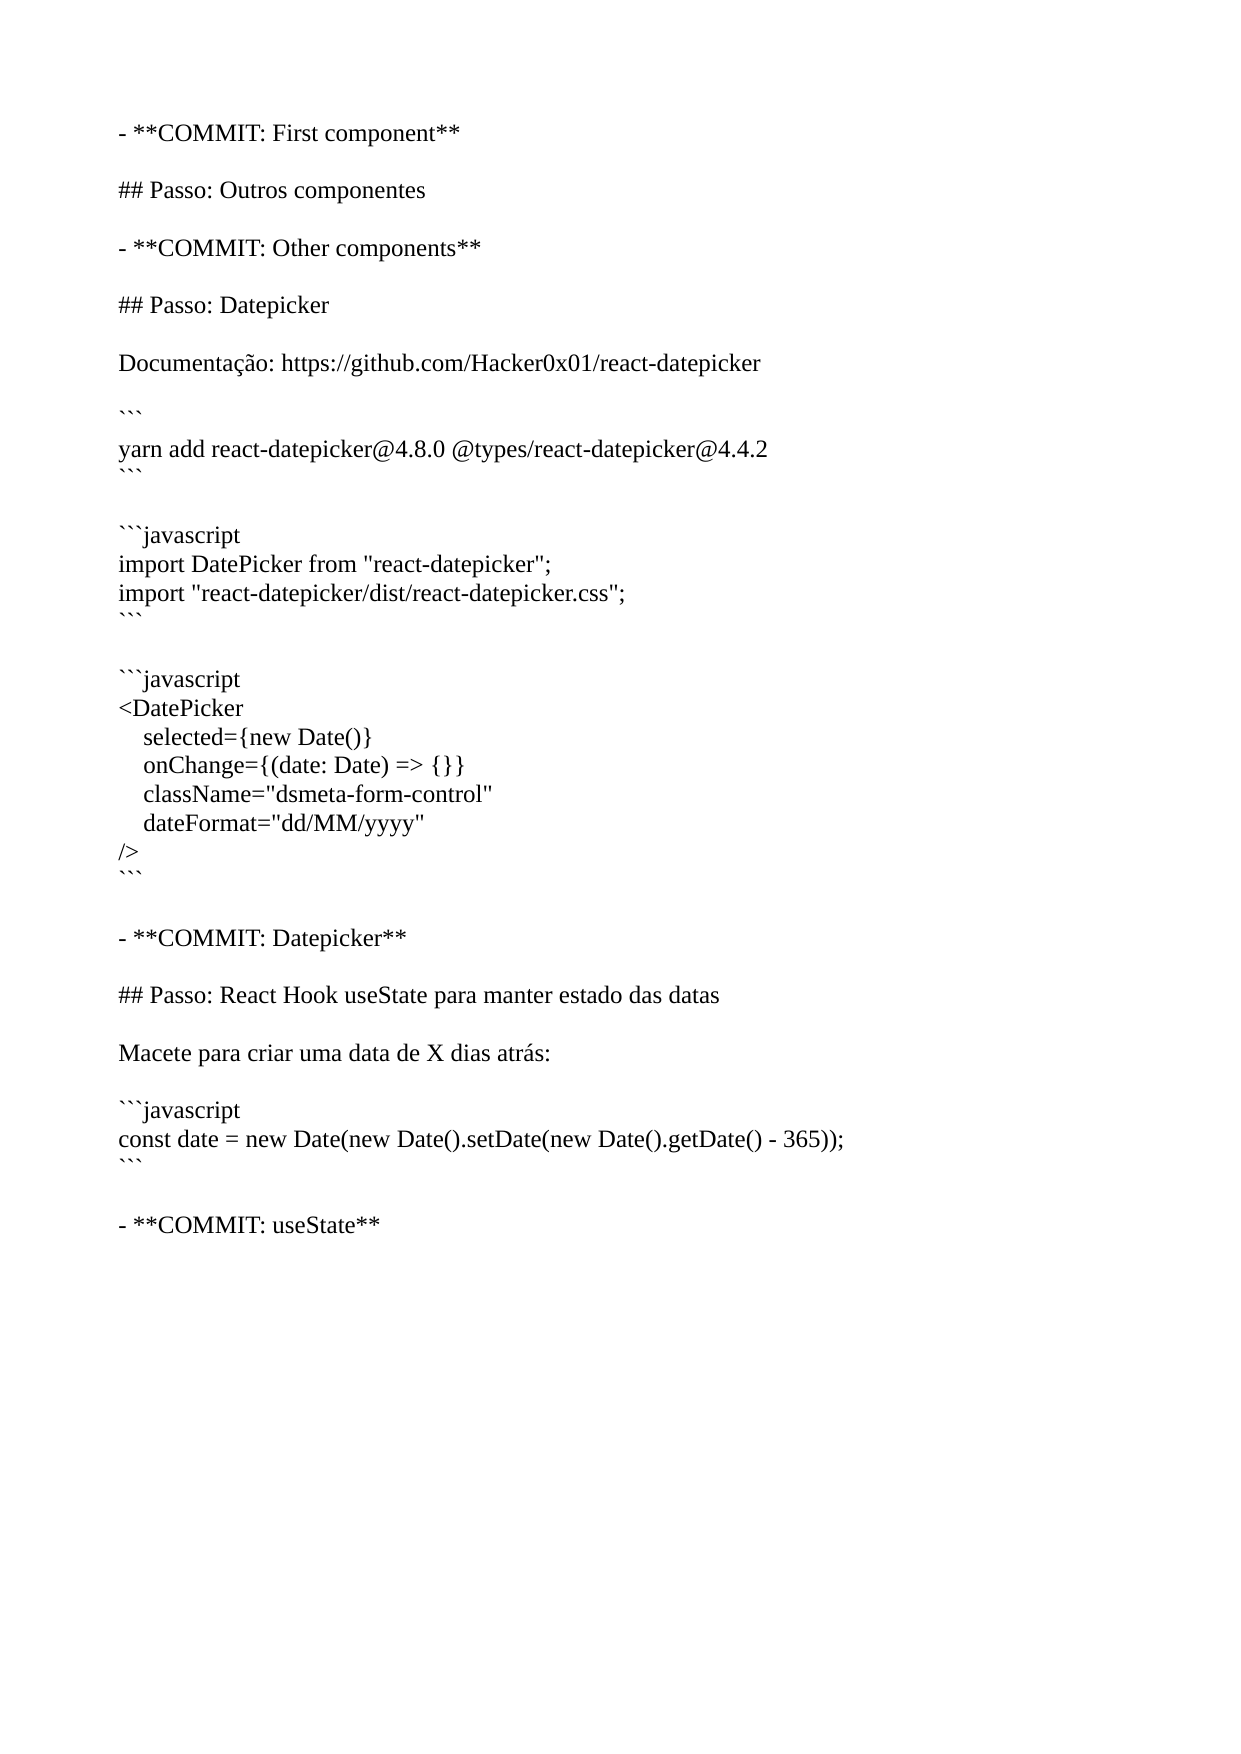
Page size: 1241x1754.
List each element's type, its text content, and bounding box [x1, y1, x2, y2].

text ``` [118, 406, 1122, 434]
text className="dsmeta-form-control" [118, 779, 1122, 808]
text ```javascript [118, 521, 1122, 549]
text - **COMMIT: useState** [118, 1211, 1122, 1239]
text <DatePicker [118, 693, 1122, 722]
text ``` [118, 463, 1122, 492]
text ```javascript [118, 1096, 1122, 1124]
text const date = new Date(new Date().setDate(new Date().getDate() - 365)); [118, 1124, 1122, 1153]
text ## Passo: React Hook useState para manter estado das datas [118, 981, 1122, 1009]
text selected={new Date()} [118, 722, 1122, 751]
text ``` [118, 1153, 1122, 1182]
text onChange={(date: Date) => {}} [118, 751, 1122, 779]
text - **COMMIT: Datepicker** [118, 923, 1122, 952]
text ## Passo: Datepicker [118, 291, 1122, 319]
text ``` [118, 607, 1122, 636]
text yarn add react-datepicker@4.8.0 @types/react-datepicker@4.4.2 [118, 434, 1122, 463]
text import DatePicker from "react-datepicker"; [118, 549, 1122, 578]
text ``` [118, 866, 1122, 894]
text - **COMMIT: Other components** [118, 233, 1122, 262]
text Documentação: https://github.com/Hacker0x01/react-datepicker [118, 348, 1122, 377]
text ## Passo: Outros componentes [118, 176, 1122, 204]
text /> [118, 837, 1122, 866]
text - **COMMIT: First component** [118, 118, 1122, 147]
text dateFormat="dd/MM/yyyy" [118, 808, 1122, 837]
text import "react-datepicker/dist/react-datepicker.css"; [118, 578, 1122, 607]
text ```javascript [118, 664, 1122, 693]
text Macete para criar uma data de X dias atrás: [118, 1038, 1122, 1067]
